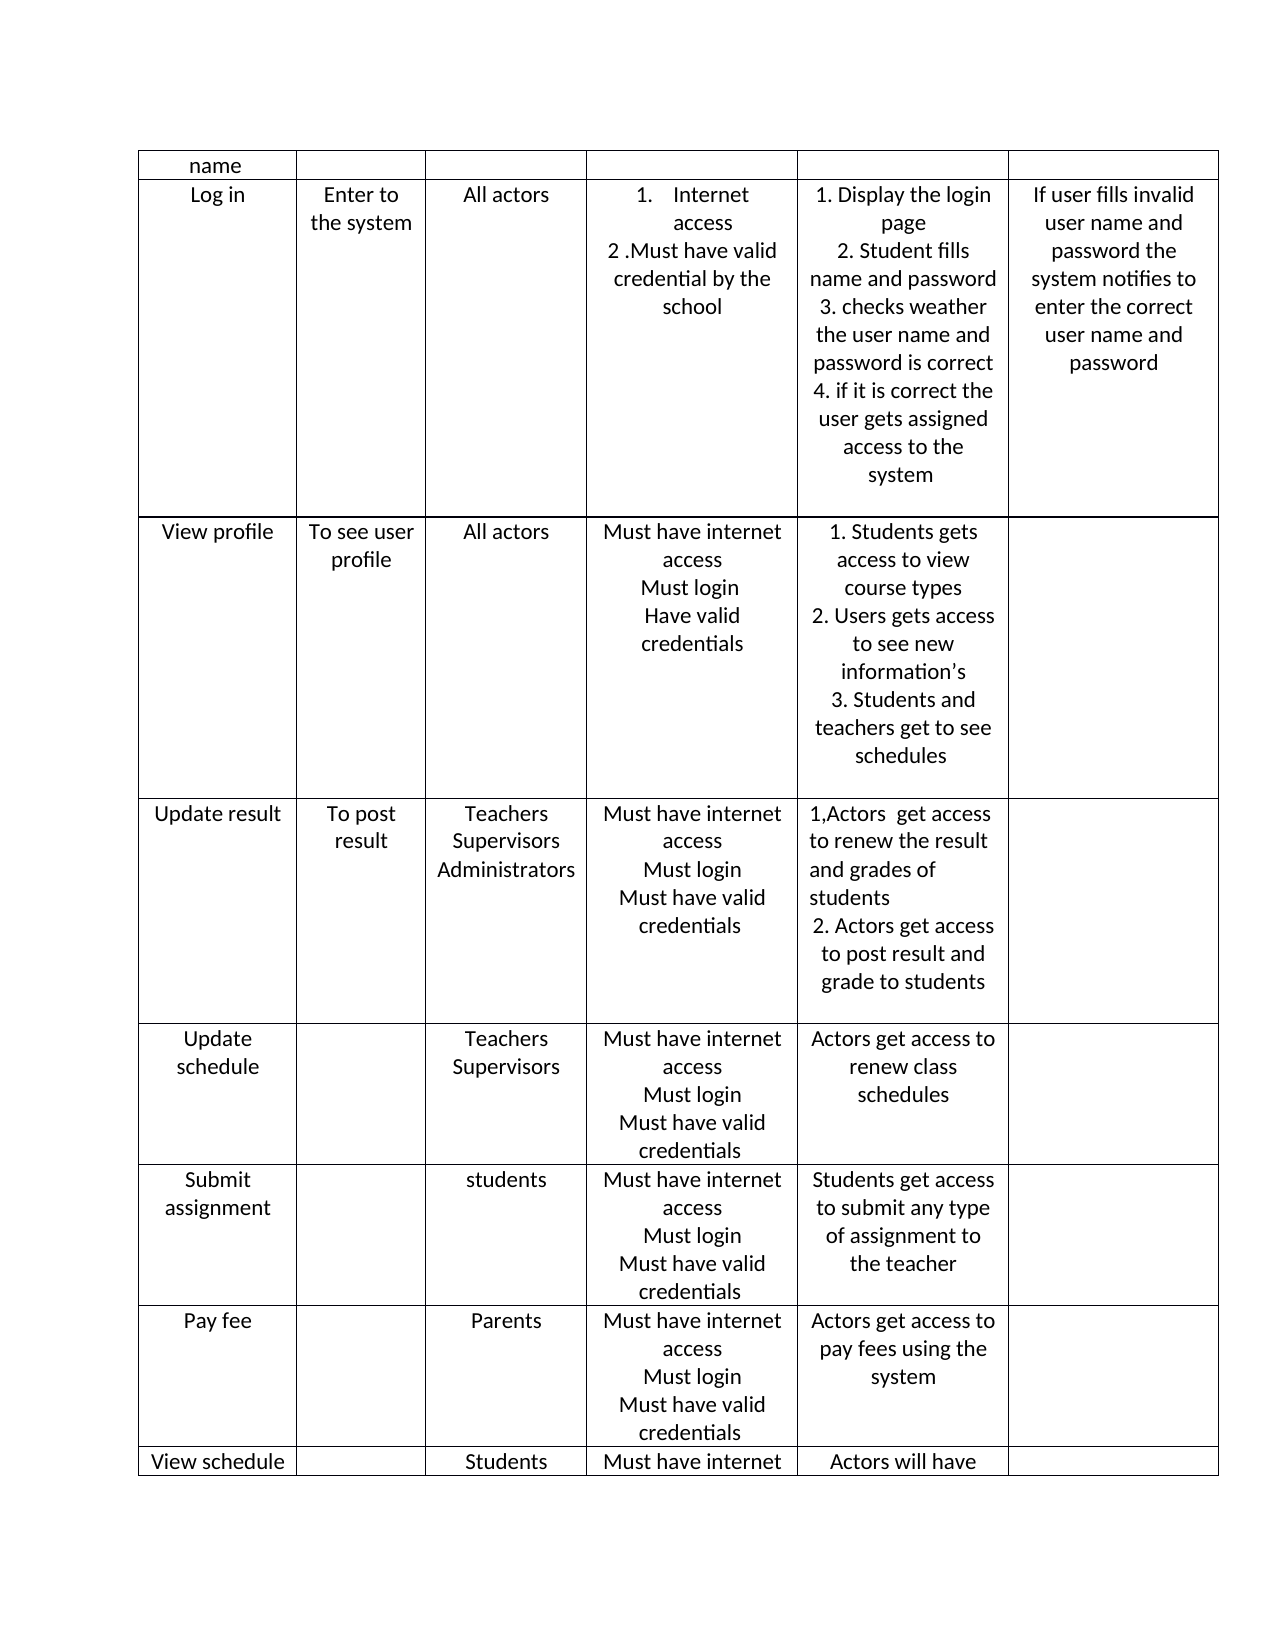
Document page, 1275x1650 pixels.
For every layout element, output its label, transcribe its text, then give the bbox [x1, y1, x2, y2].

table_header [297, 151, 425, 179]
table_header [798, 151, 1008, 179]
table_cell Internet access 2 .Must have valid credential by the school [587, 180, 797, 516]
table_cell Log in [139, 180, 296, 516]
table_cell Teachers Supervisors Administrators [426, 799, 586, 1023]
table_cell [297, 1447, 425, 1475]
table_cell Teachers Supervisors [426, 1024, 586, 1164]
table_cell [297, 1306, 425, 1446]
table_cell Students get access to submit any type of assignment to the teacher [798, 1165, 1008, 1305]
table_cell 1. Display the login page 2. Student fills name and password 3. checks weather the user name and password is correct 4. if it is correct the user gets assigned access to the system [798, 180, 1008, 516]
table_cell Must have internet [587, 1447, 797, 1475]
table_cell All actors [426, 518, 586, 798]
table_cell Must have internet access Must login Must have valid credentials [587, 1306, 797, 1446]
table_cell Actors get access to renew class schedules [798, 1024, 1008, 1164]
table_cell To see user profile [297, 518, 425, 798]
table_cell All actors [426, 180, 586, 516]
table_cell Parents [426, 1306, 586, 1446]
table_header [1009, 151, 1218, 179]
table_cell [1009, 1306, 1218, 1446]
table_cell Must have internet access Must login Must have valid credentials [587, 1024, 797, 1164]
table_cell Pay fee [139, 1306, 296, 1446]
table_header [426, 151, 586, 179]
table_cell [1009, 1024, 1218, 1164]
table_cell Enter to the system [297, 180, 425, 516]
table_header [587, 151, 797, 179]
table_cell Update schedule [139, 1024, 296, 1164]
table_cell [297, 1024, 425, 1164]
table_cell 1,Actors get access to renew the result and grades of students 2. Actors get access to post result and grade to students [798, 799, 1008, 1023]
table_cell [297, 1165, 425, 1305]
table_cell View schedule [139, 1447, 296, 1475]
table_cell Actors will have [798, 1447, 1008, 1475]
table_cell Submit assignment [139, 1165, 296, 1305]
table_cell Must have internet access Must login Have valid credentials [587, 518, 797, 798]
table_cell View profile [139, 518, 296, 798]
table_cell [1009, 799, 1218, 1023]
table_cell 1. Students gets access to view course types 2. Users gets access to see new information’s 3. Students and teachers get to see schedules [798, 518, 1008, 798]
table_cell [1009, 518, 1218, 798]
table_cell students [426, 1165, 586, 1305]
table_cell Must have internet access Must login Must have valid credentials [587, 799, 797, 1023]
table_cell If user fills invalid user name and password the system notifies to enter the correct user name and password [1009, 180, 1218, 516]
table_cell Actors get access to pay fees using the system [798, 1306, 1008, 1446]
table_cell Must have internet access Must login Must have valid credentials [587, 1165, 797, 1305]
table_cell [1009, 1447, 1218, 1475]
table_cell Update result [139, 799, 296, 1023]
table_cell To post result [297, 799, 425, 1023]
table_header name [139, 151, 296, 179]
table_cell [1009, 1165, 1218, 1305]
table_cell Students [426, 1447, 586, 1475]
